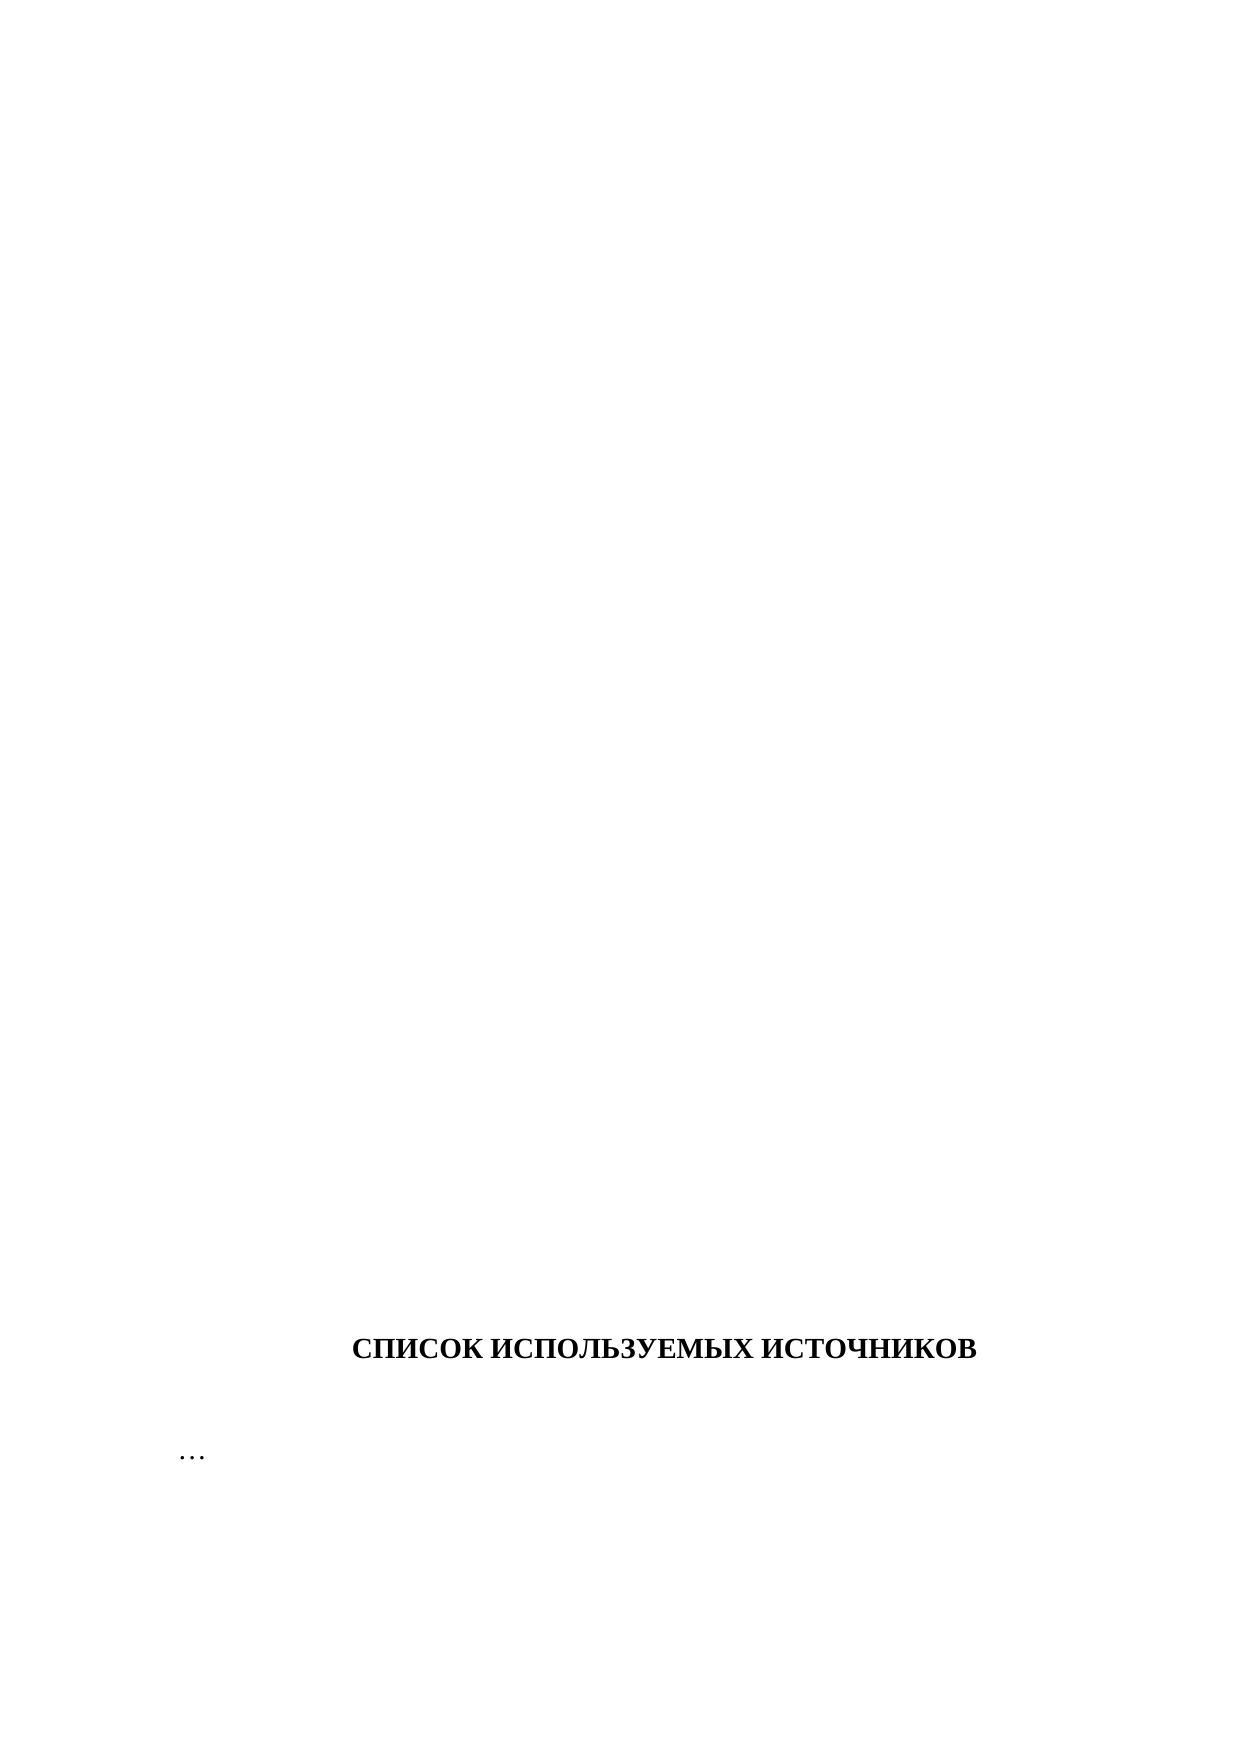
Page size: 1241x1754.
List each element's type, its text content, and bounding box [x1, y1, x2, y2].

text … [177, 1432, 1152, 1466]
text список используемых источников [177, 1332, 1152, 1365]
